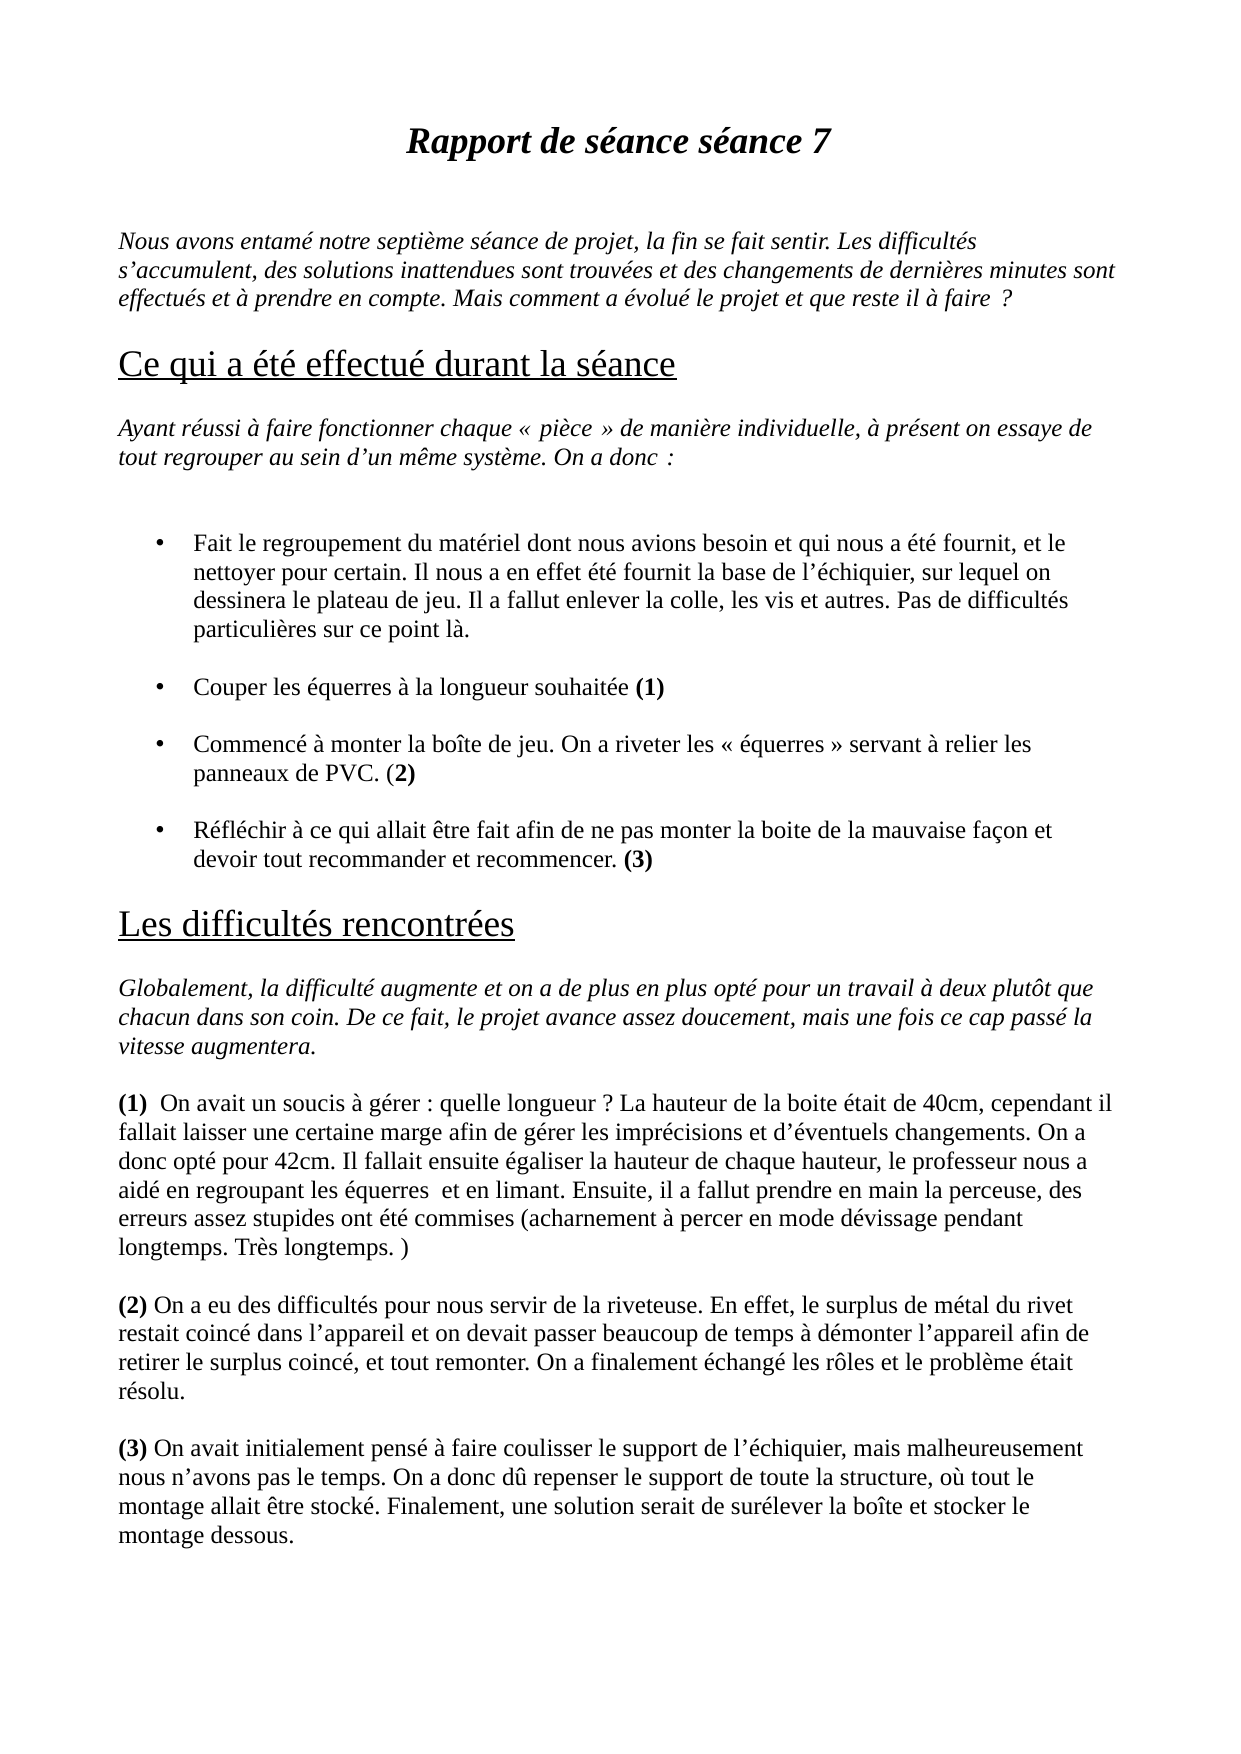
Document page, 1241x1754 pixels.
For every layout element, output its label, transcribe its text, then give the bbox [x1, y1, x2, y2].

text (1) On avait un soucis à gérer : quelle longueur ? La hauteur de la boite était de 40cm, cependant il fallait laisser une certaine marge afin de gérer les imprécisions et d’éventuels changements. On a donc opté pour 42cm. Il fallait ensuite égaliser la hauteur de chaque hauteur, le professeur nous a aidé en regroupant les équerres et en limant. Ensuite, il a fallut prendre en main la perceuse, des erreurs assez stupides ont été commises (acharnement à percer en mode dévissage pendant longtemps. Très longtemps. ) [118, 1088, 1122, 1261]
text Nous avons entamé notre septième séance de projet, la fin se fait sentir. Les difficultés s’accumulent, des solutions inattendues sont trouvées et des changements de dernières minutes sont effectués et à prendre en compte. Mais comment a évolué le projet et que reste il à faire ? [118, 226, 1122, 312]
text (3) On avait initialement pensé à faire coulisser le support de l’échiquier, mais malheureusement nous n’avons pas le temps. On a donc dû repenser le support de toute la structure, où tout le montage allait être stocké. Finalement, une solution serait de surélever la boîte et stocker le montage dessous. [118, 1433, 1122, 1548]
list Couper les équerres à la longueur souhaitée (1) [156, 672, 1122, 700]
text Rapport de séance séance 7 [118, 118, 1122, 161]
text (2) On a eu des difficultés pour nous servir de la riveteuse. En effet, le surplus de métal du rivet restait coincé dans l’appareil et on devait passer beaucoup de temps à démonter l’appareil afin de retirer le surplus coincé, et tout remonter. On a finalement échangé les rôles et le problème était résolu. [118, 1290, 1122, 1405]
text Globalement, la difficulté augmente et on a de plus en plus opté pour un travail à deux plutôt que chacun dans son coin. De ce fait, le projet avance assez doucement, mais une fois ce cap passé la vitesse augmentera. [118, 973, 1122, 1060]
list Réfléchir à ce qui allait être fait afin de ne pas monter la boite de la mauvaise façon et devoir tout recommander et recommencer. (3) [156, 815, 1122, 873]
text Les difficultés rencontrées [118, 902, 1122, 945]
list Commencé à monter la boîte de jeu. On a riveter les « équerres » servant à relier les panneaux de PVC. (2) [156, 729, 1122, 787]
list Fait le regroupement du matériel dont nous avions besoin et qui nous a été fournit, et le nettoyer pour certain. Il nous a en effet été fournit la base de l’échiquier, sur lequel on dessinera le plateau de jeu. Il a fallut enlever la colle, les vis et autres. Pas de difficultés particulières sur ce point là. [156, 528, 1122, 643]
text Ce qui a été effectué durant la séance [118, 341, 1122, 384]
text Ayant réussi à faire fonctionner chaque « pièce » de manière individuelle, à présent on essaye de tout regrouper au sein d’un même système. On a donc : [118, 413, 1122, 470]
